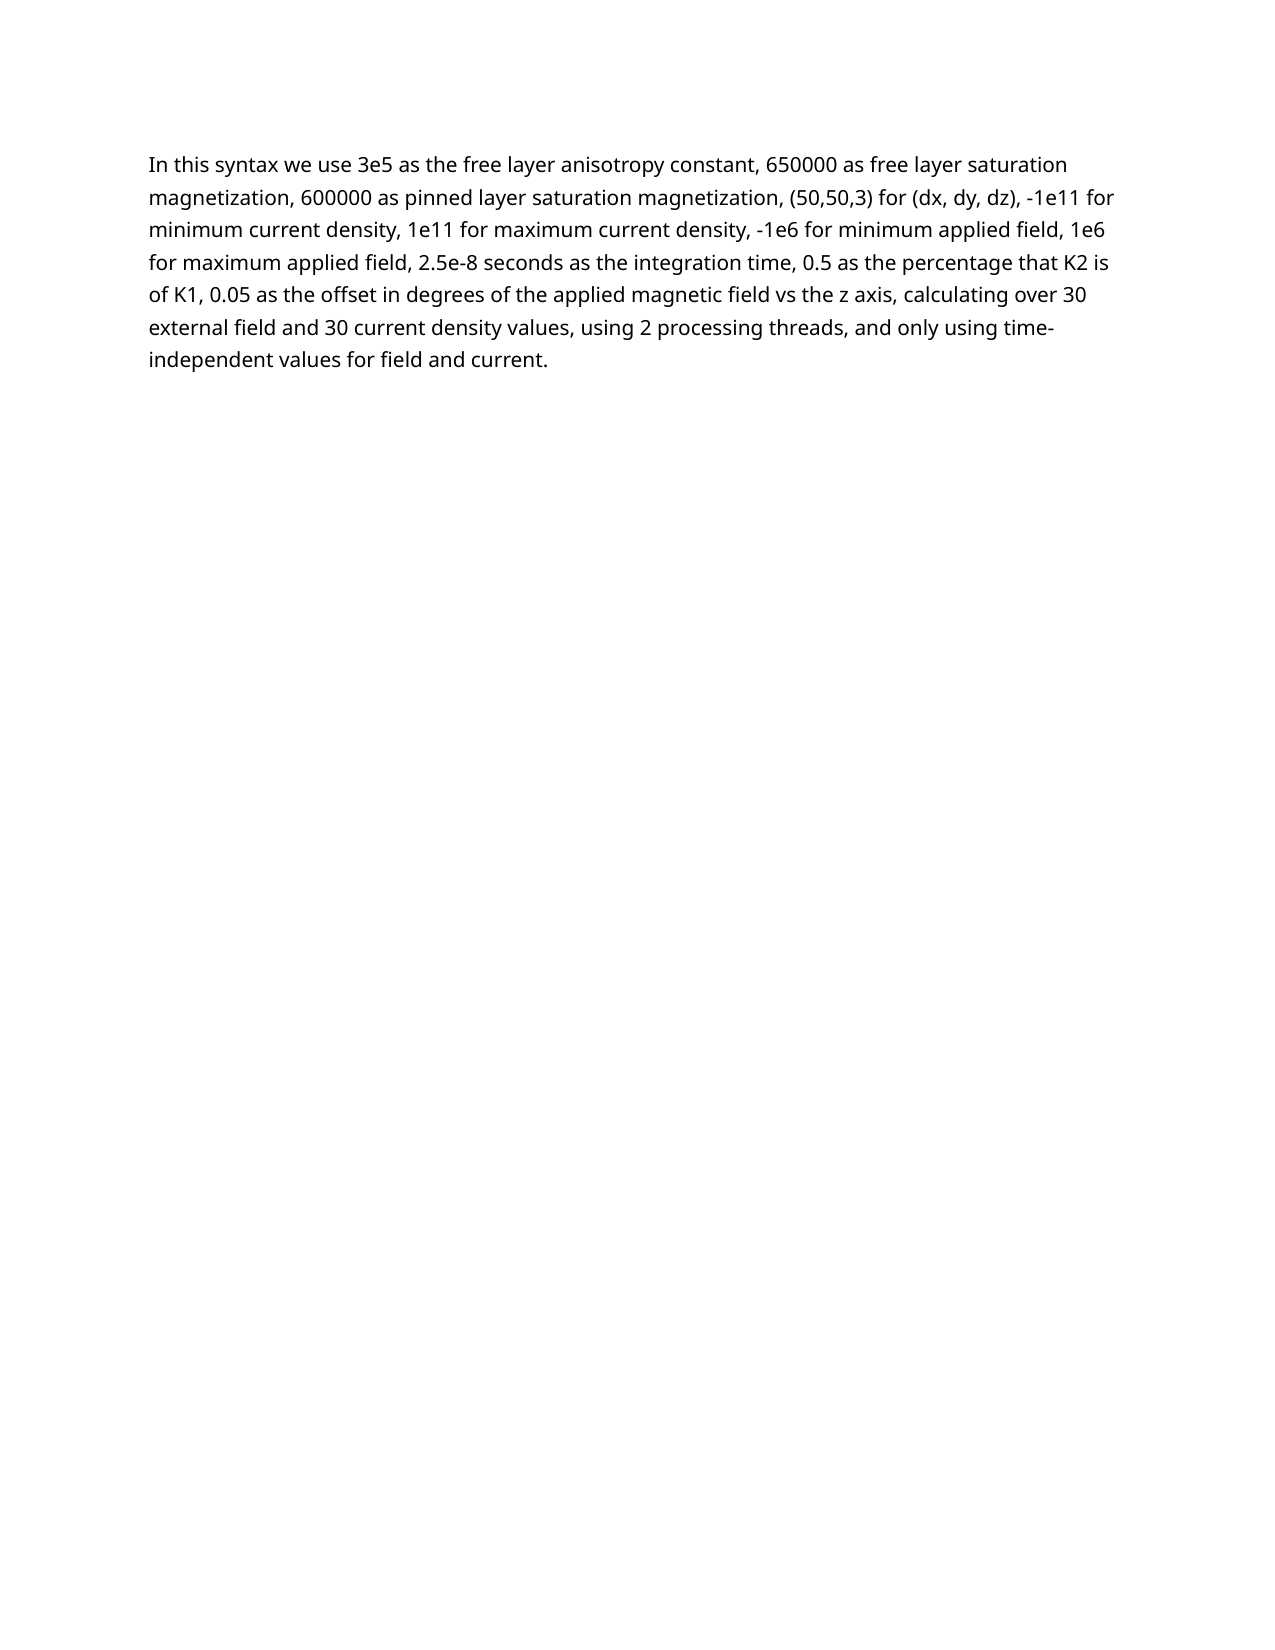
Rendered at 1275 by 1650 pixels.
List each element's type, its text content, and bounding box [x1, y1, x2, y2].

text In this syntax we use 3e5 as the free layer anisotropy constant, 650000 as free layer saturation magnetization, 600000 as pinned layer saturation magnetization, (50,50,3) for (dx, dy, dz), -1e11 for minimum current density, 1e11 for maximum current density, -1e6 for minimum applied field, 1e6 for maximum applied field, 2.5e-8 seconds as the integration time, 0.5 as the percentage that K2 is of K1, 0.05 as the offset in degrees of the applied magnetic field vs the z axis, calculating over 30 external field and 30 current density values, using 2 processing threads, and only using time-independent values for field and current. [148, 150, 1125, 374]
